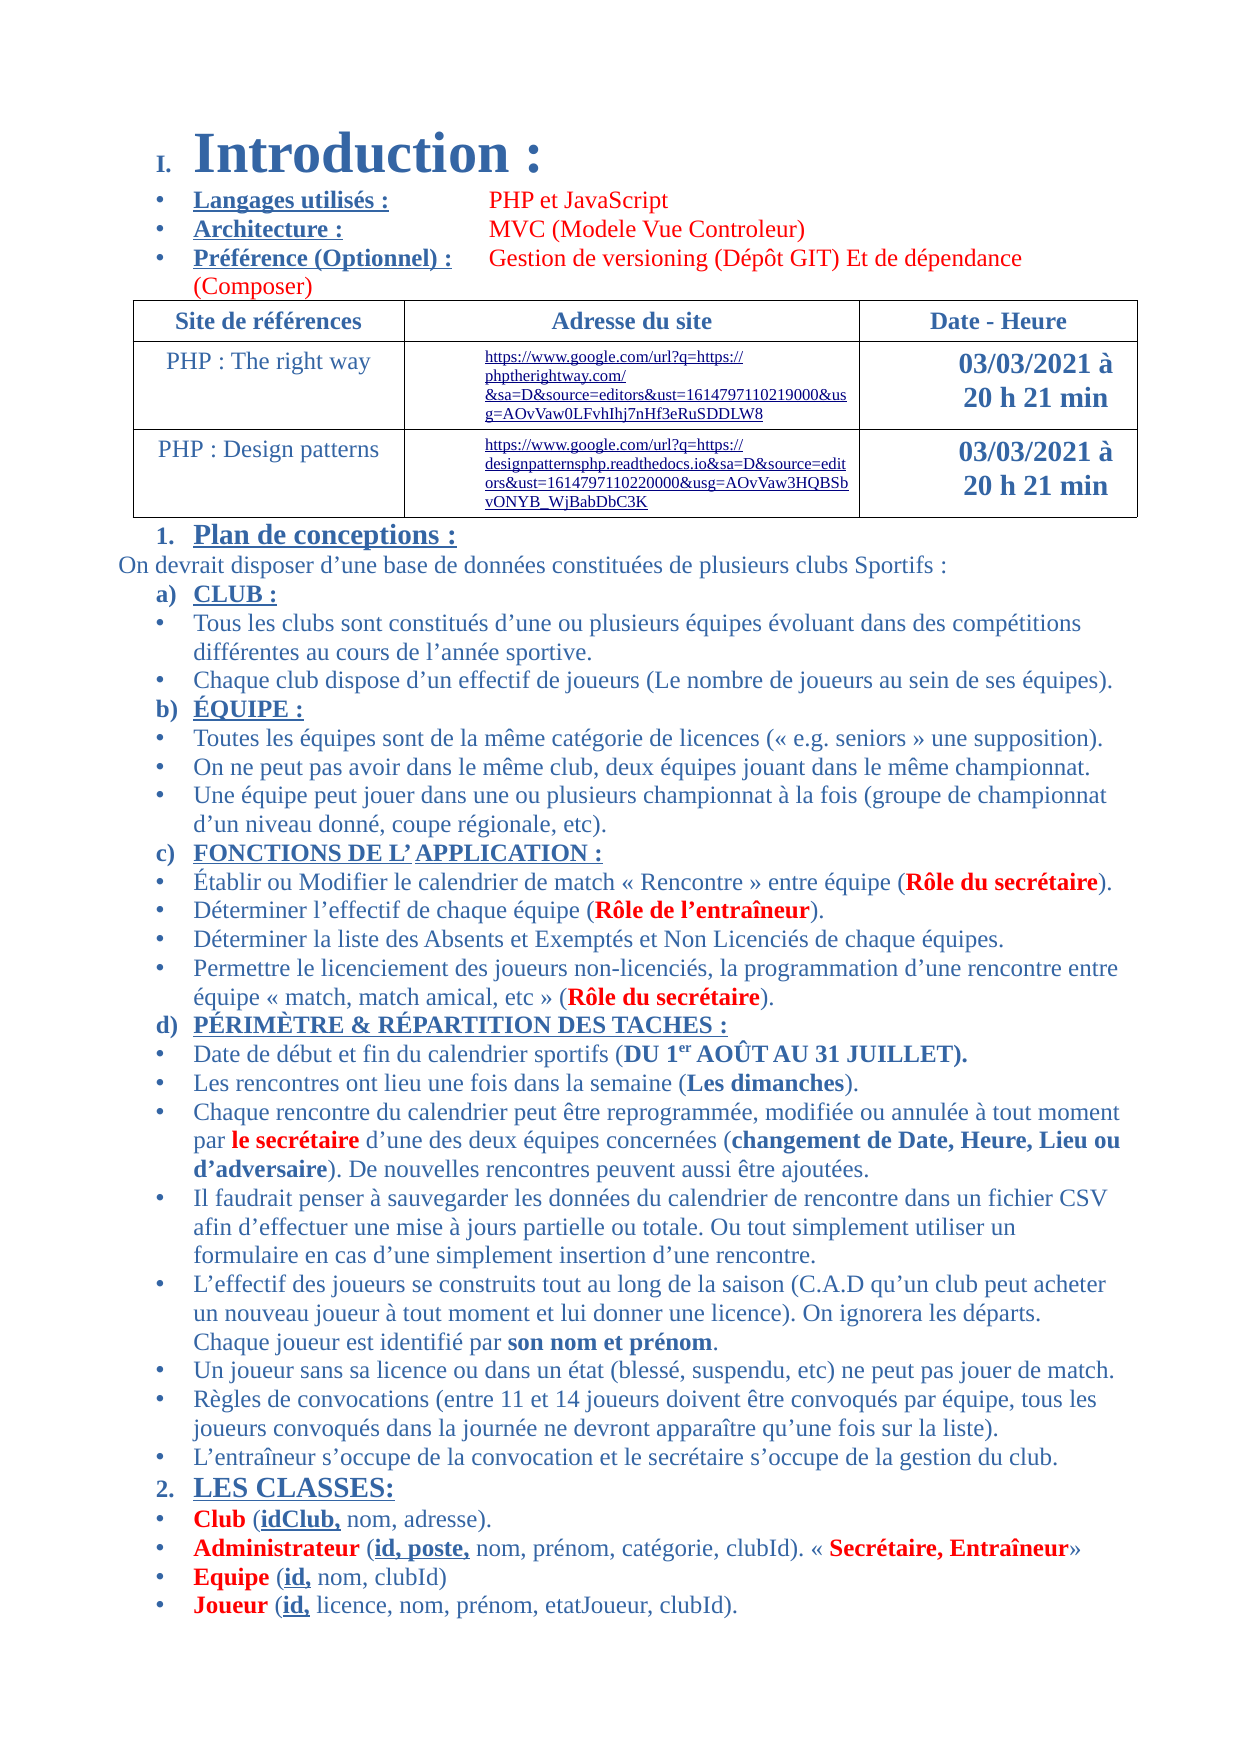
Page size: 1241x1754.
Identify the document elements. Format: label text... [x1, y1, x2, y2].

list Permettre le licenciement des joueurs non-licenciés, la programmation d’une rencontre entre équipe « match, match amical, etc » (Rôle du secrétaire). [156, 953, 1122, 1011]
list L’effectif des joueurs se construits tout au long de la saison (C.A.D qu’un club peut acheter un nouveau joueur à tout moment et lui donner une licence). On ignorera les départs. Chaque joueur est identifié par son nom et prénom. [156, 1269, 1122, 1356]
list Club (idClub, nom, adresse). [156, 1504, 1122, 1533]
list LES CLASSES: [156, 1471, 1122, 1504]
table_header Adresse du site [405, 301, 859, 341]
table_cell PHP : The right way [134, 342, 404, 429]
list Chaque club dispose d’un effectif de joueurs (Le nombre de joueurs au sein de ses équipes). [156, 666, 1122, 694]
list Langages utilisés : PHP et JavaScript [156, 185, 1122, 214]
table_cell PHP : Design patterns [134, 430, 404, 517]
list Architecture : MVC (Modele Vue Controleur) [156, 214, 1122, 243]
list Equipe (id, nom, clubId) [156, 1562, 1122, 1590]
list Chaque rencontre du calendrier peut être reprogrammée, modifiée ou annulée à tout moment par le secrétaire d’une des deux équipes concernées (changement de Date, Heure, Lieu ou d’adversaire). De nouvelles rencontres peuvent aussi être ajoutées. [156, 1097, 1122, 1183]
list Joueur (id, licence, nom, prénom, etatJoueur, clubId). [156, 1590, 1122, 1619]
list Introduction : [156, 118, 1122, 185]
list L’entraîneur s’occupe de la convocation et le secrétaire s’occupe de la gestion du club. [156, 1442, 1122, 1471]
list Préférence (Optionnel) : Gestion de versioning (Dépôt GIT) Et de dépendance (Composer) [156, 243, 1122, 300]
list FONCTIONS DE L’ APPLICATION : [156, 838, 1122, 867]
text On devrait disposer d’une base de données constituées de plusieurs clubs Sportifs : [118, 551, 1122, 579]
list On ne peut pas avoir dans le même club, deux équipes jouant dans le même championnat. [156, 752, 1122, 781]
list Déterminer la liste des Absents et Exemptés et Non Licenciés de chaque équipes. [156, 924, 1122, 953]
list Un joueur sans sa licence ou dans un état (blessé, suspendu, etc) ne peut pas jouer de match. [156, 1356, 1122, 1384]
list Une équipe peut jouer dans une ou plusieurs championnat à la fois (groupe de championnat d’un niveau donné, coupe régionale, etc). [156, 781, 1122, 838]
list Tous les clubs sont constitués d’une ou plusieurs équipes évoluant dans des compétitions différentes au cours de l’année sportive. [156, 608, 1122, 666]
list Déterminer l’effectif de chaque équipe (Rôle de l’entraîneur). [156, 896, 1122, 924]
table_header Site de références [134, 301, 404, 341]
table_cell https://www.google.com/url?q=https://phptherightway.com/&sa=D&source=editors&ust=1614797110219000&usg=AOvVaw0LFvhIhj7nHf3eRuSDDLW8 [405, 342, 859, 429]
list Date de début et fin du calendrier sportifs (DU 1er AOÛT AU 31 JUILLET). [156, 1039, 1122, 1068]
list Règles de convocations (entre 11 et 14 joueurs doivent être convoqués par équipe, tous les joueurs convoqués dans la journée ne devront apparaître qu’une fois sur la liste). [156, 1384, 1122, 1442]
list CLUB : [156, 579, 1122, 608]
table_cell 03/03/2021 à 20 h 21 min [860, 342, 1137, 429]
table_cell https://www.google.com/url?q=https://designpatternsphp.readthedocs.io&sa=D&source=editors&ust=1614797110220000&usg=AOvVaw3HQBSbvONYB_WjBabDbC3K [405, 430, 859, 517]
table_header Date - Heure [860, 301, 1137, 341]
table_cell 03/03/2021 à 20 h 21 min [860, 430, 1137, 517]
list Toutes les équipes sont de la même catégorie de licences (« e.g. seniors » une supposition). [156, 723, 1122, 752]
list PÉRIMÈTRE & RÉPARTITION DES TACHES : [156, 1011, 1122, 1039]
list ÉQUIPE : [156, 694, 1122, 723]
list Établir ou Modifier le calendrier de match « Rencontre » entre équipe (Rôle du secrétaire). [156, 867, 1122, 896]
list Il faudrait penser à sauvegarder les données du calendrier de rencontre dans un fichier CSV afin d’effectuer une mise à jours partielle ou totale. Ou tout simplement utiliser un formulaire en cas d’une simplement insertion d’une rencontre. [156, 1183, 1122, 1269]
list Les rencontres ont lieu une fois dans la semaine (Les dimanches). [156, 1068, 1122, 1097]
list Administrateur (id, poste, nom, prénom, catégorie, clubId). « Secrétaire, Entraîneur» [156, 1533, 1122, 1562]
list Plan de conceptions : [156, 518, 1122, 551]
